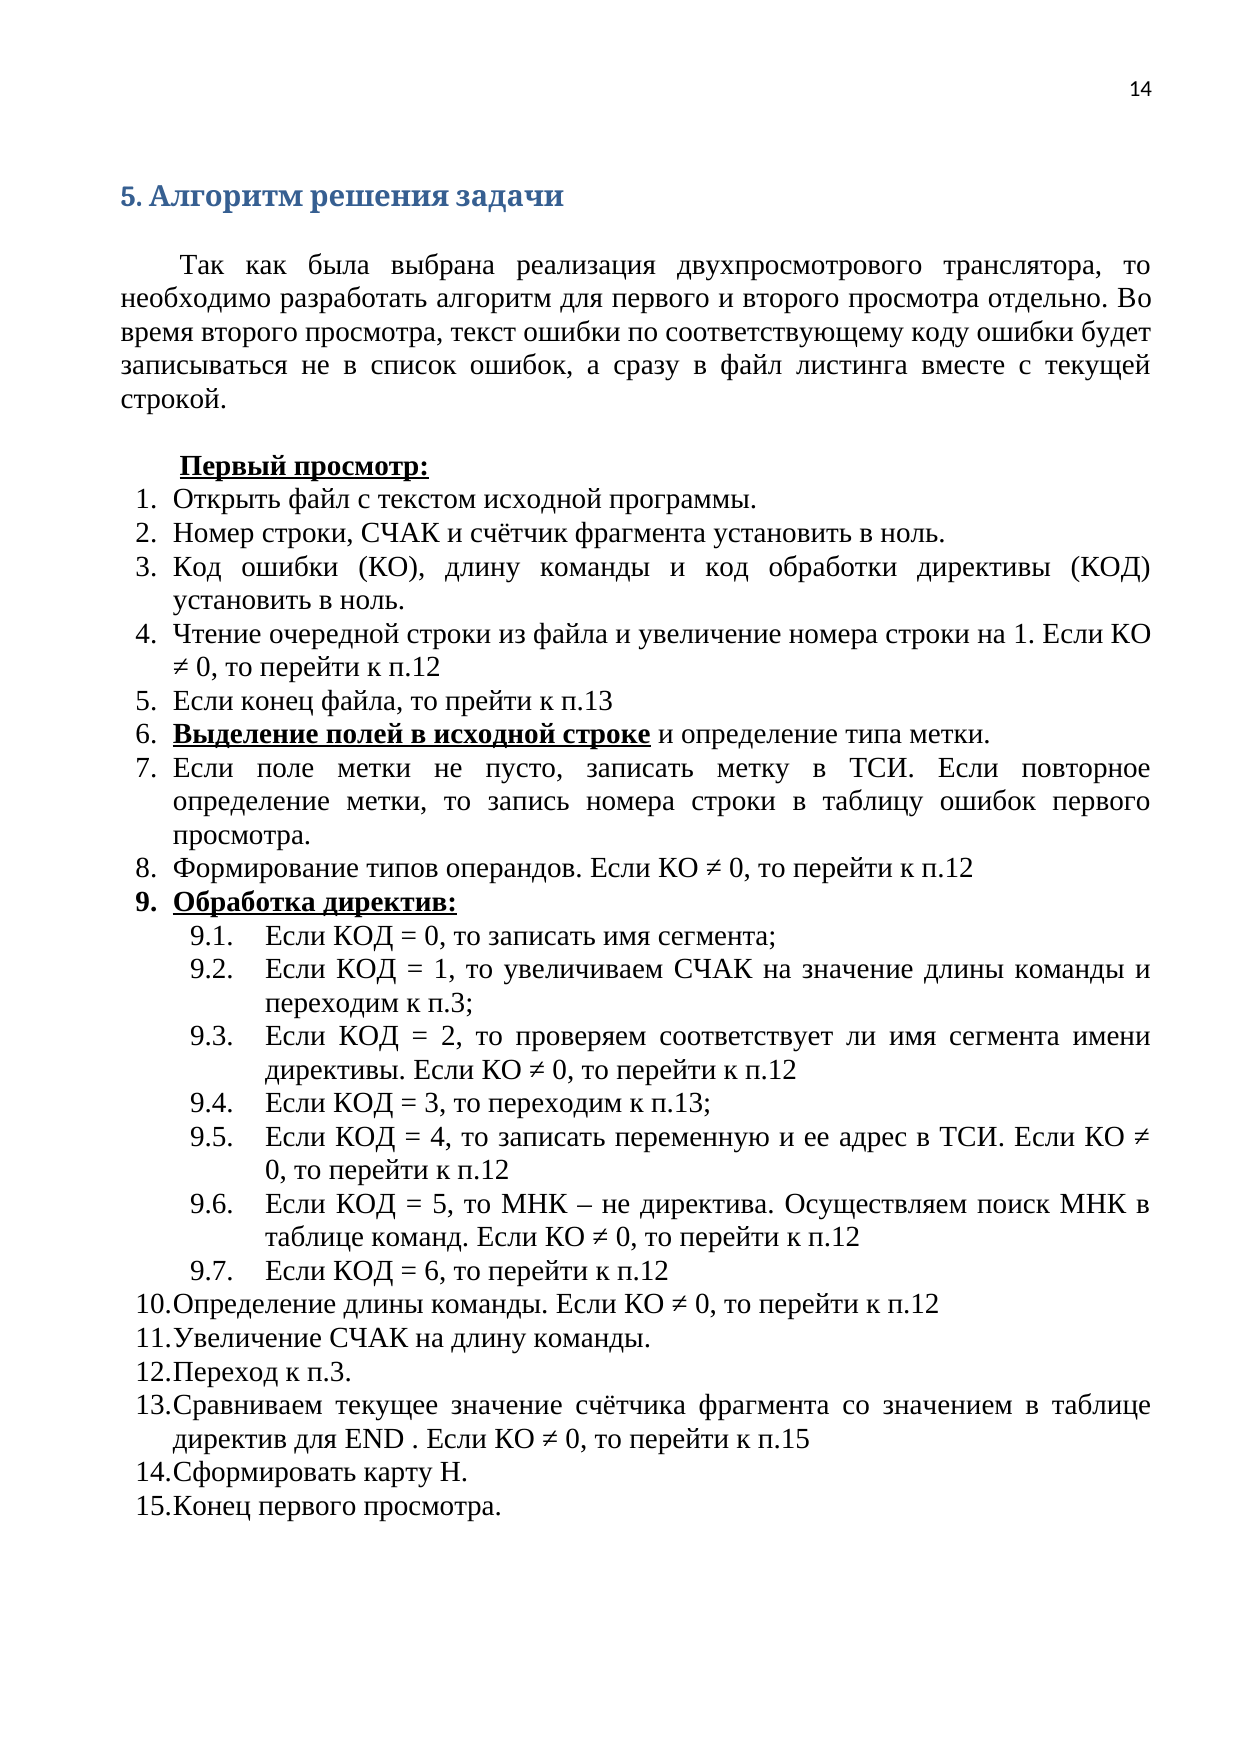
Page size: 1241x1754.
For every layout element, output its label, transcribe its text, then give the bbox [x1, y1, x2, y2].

list Сравниваем текущее значение счётчика фрагмента со значением в таблице директив для END . Если КО ≠ 0, то перейти к п.15 [135, 1387, 1152, 1454]
list Выделение полей в исходной строке и определение типа метки. [135, 716, 1152, 750]
list Если КОД = 0, то записать имя сегмента; [190, 918, 1152, 951]
list Конец первого просмотра. [135, 1488, 1152, 1521]
list Если поле метки не пусто, записать метку в ТСИ. Если повторное определение метки, то запись номера строки в таблицу ошибок первого просмотра. [135, 750, 1152, 851]
list Если КОД = 6, то перейти к п.12 [190, 1253, 1152, 1287]
list Чтение очередной строки из файла и увеличение номера строки на 1. Если КО ≠ 0, то перейти к п.12 [135, 616, 1152, 683]
text Первый просмотр: [120, 448, 1152, 482]
list Переход к п.3. [135, 1354, 1152, 1387]
list Формирование типов операндов. Если КО ≠ 0, то перейти к п.12 [135, 851, 1152, 884]
list Увеличение СЧАК на длину команды. [135, 1320, 1152, 1354]
list Номер строки, СЧАК и счётчик фрагмента установить в ноль. [135, 515, 1152, 549]
list Код ошибки (КО), длину команды и код обработки директивы (КОД) установить в ноль. [135, 549, 1152, 616]
list Открыть файл с текстом исходной программы. [135, 482, 1152, 515]
list Если КОД = 4, то записать переменную и ее адрес в ТСИ. Если КО ≠ 0, то перейти к п.12 [190, 1119, 1152, 1186]
list Обработка директив: [135, 884, 1152, 918]
list Если КОД = 3, то переходим к п.13; [190, 1085, 1152, 1119]
list Если конец файла, то прейти к п.13 [135, 683, 1152, 716]
list Если КОД = 2, то проверяем соответствует ли имя сегмента имени директивы. Если КО ≠ 0, то перейти к п.12 [190, 1018, 1152, 1085]
list Если КОД = 5, то МНК – не директива. Осуществляем поиск МНК в таблице команд. Если КО ≠ 0, то перейти к п.12 [190, 1186, 1152, 1253]
list Если КОД = 1, то увеличиваем СЧАК на значение длины команды и переходим к п.3; [190, 951, 1152, 1018]
text Так как была выбрана реализация двухпросмотрового транслятора, то необходимо разработать алгоритм для первого и второго просмотра отдельно. Во время второго просмотра, текст ошибки по соответствующему коду ошибки будет записываться не в список ошибок, а сразу в файл листинга вместе с текущей строкой. [120, 247, 1152, 414]
list Сформировать карту Н. [135, 1454, 1152, 1488]
list Определение длины команды. Если КО ≠ 0, то перейти к п.12 [135, 1287, 1152, 1320]
subtitle 5. Алгоритм решения задачи [120, 180, 1152, 213]
